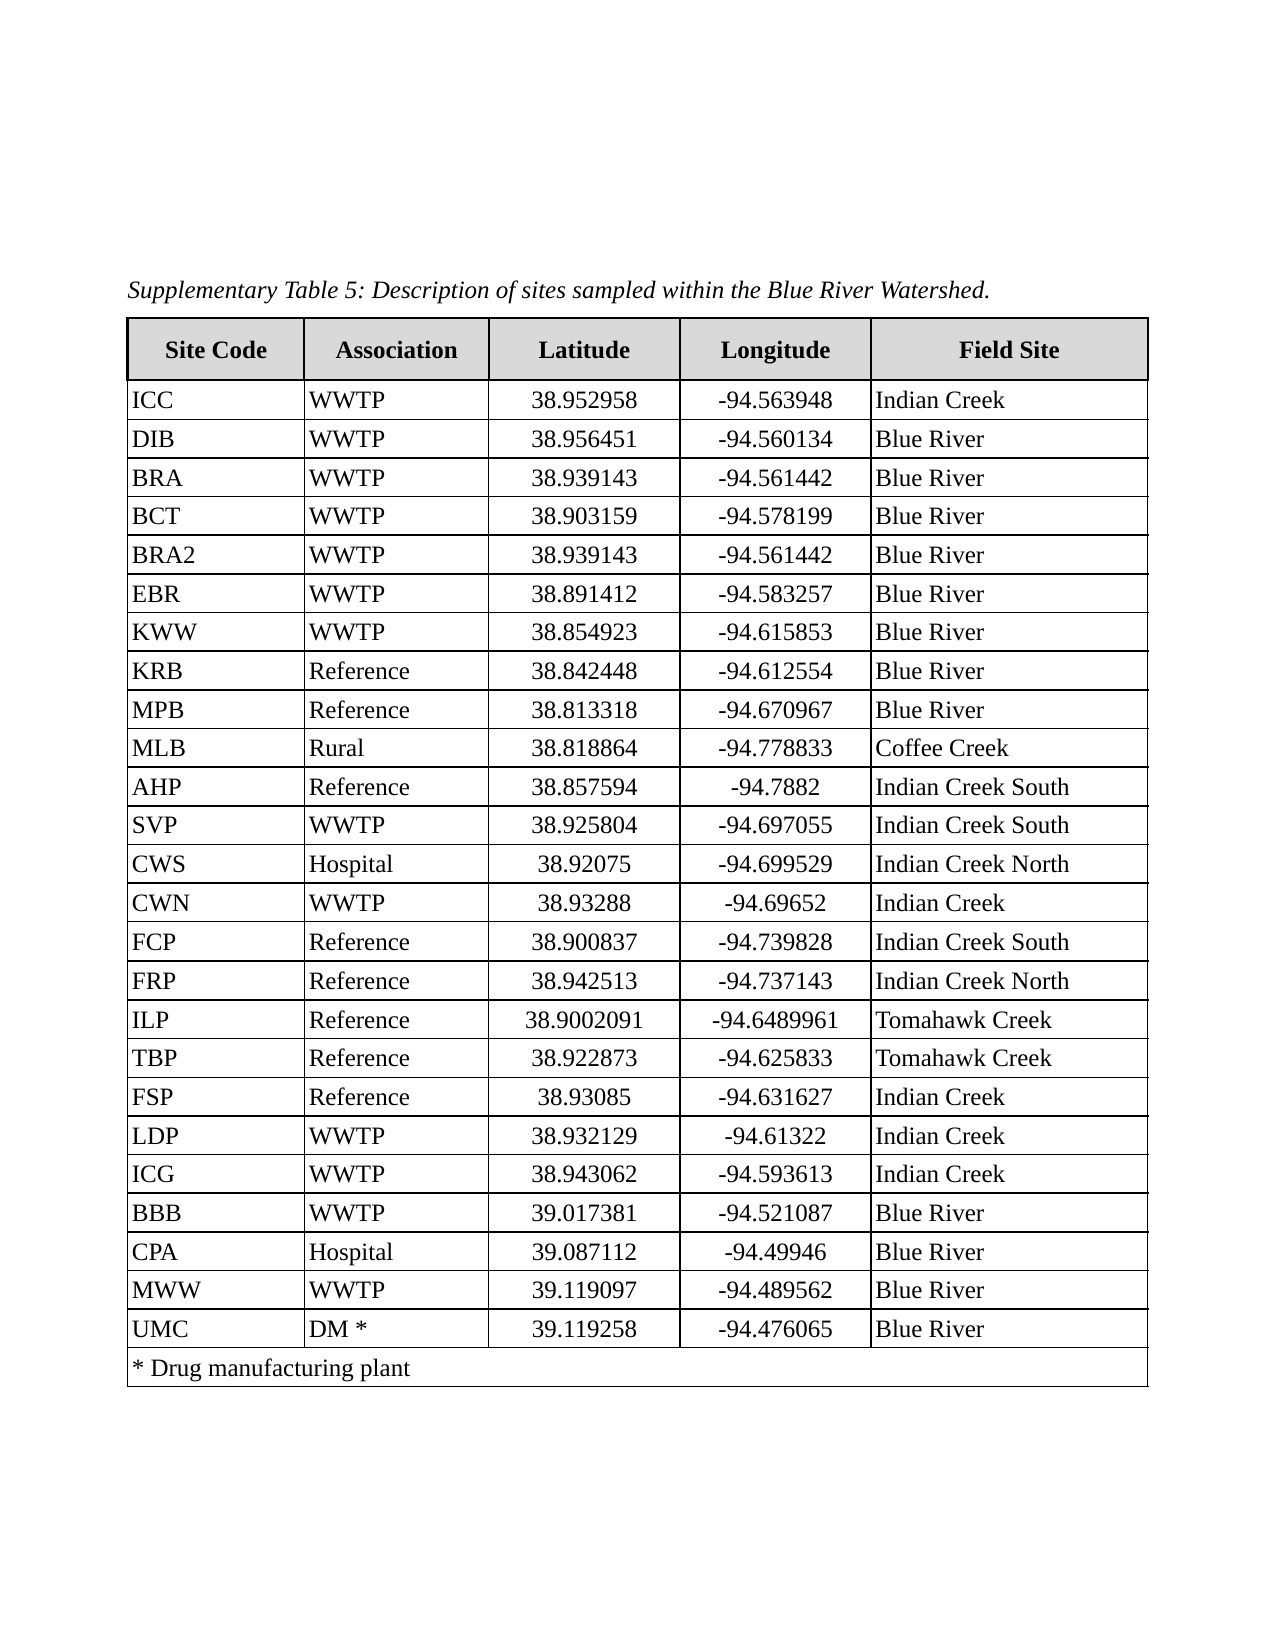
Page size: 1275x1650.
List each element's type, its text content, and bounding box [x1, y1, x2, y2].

table_cell LDP [128, 1117, 304, 1154]
table_cell 39.119097 [489, 1271, 679, 1308]
table_cell -94.583257 [681, 575, 870, 612]
table_header Longitude [681, 319, 870, 379]
table_cell 38.9002091 [489, 1001, 679, 1038]
table_cell Blue River [872, 420, 1147, 457]
table_cell BCT [128, 497, 304, 534]
table_cell -94.737143 [681, 962, 870, 999]
table_cell -94.6489961 [681, 1001, 870, 1038]
table_cell Indian Creek North [872, 962, 1147, 999]
table_cell AHP [128, 768, 304, 805]
table_cell Indian Creek [872, 381, 1147, 418]
table_cell ICG [128, 1155, 304, 1192]
table_cell 38.956451 [489, 420, 679, 457]
table_cell Blue River [872, 497, 1147, 534]
table_cell Coffee Creek [872, 729, 1147, 766]
table_cell -94.489562 [681, 1271, 870, 1308]
table_cell Indian Creek North [872, 845, 1147, 882]
table_cell -94.69652 [681, 884, 870, 921]
table_cell Blue River [872, 536, 1147, 573]
table_cell Blue River [872, 613, 1147, 650]
table_cell UMC [128, 1310, 304, 1347]
table_cell MLB [128, 729, 304, 766]
table_cell Hospital [305, 845, 488, 882]
table_cell Indian Creek South [872, 807, 1147, 843]
table_cell Reference [305, 922, 488, 960]
table_cell DIB [128, 420, 304, 457]
table_cell Indian Creek [872, 1155, 1147, 1192]
table_cell -94.560134 [681, 420, 870, 457]
table_cell EBR [128, 575, 304, 612]
table_cell KRB [128, 652, 304, 689]
table_cell Tomahawk Creek [872, 1039, 1147, 1076]
table_header Latitude [490, 319, 679, 379]
table_cell 38.939143 [489, 536, 679, 573]
table_cell -94.697055 [681, 807, 870, 843]
table_cell FRP [128, 962, 304, 999]
table_cell BBB [128, 1194, 304, 1231]
table_cell 38.891412 [489, 575, 679, 612]
table_cell Reference [305, 768, 488, 805]
table_cell -94.593613 [681, 1155, 870, 1192]
table_cell ILP [128, 1001, 304, 1038]
table_cell WWTP [305, 536, 488, 573]
table_cell Reference [305, 652, 488, 689]
table_cell 39.119258 [489, 1310, 679, 1347]
table_cell 38.818864 [489, 729, 679, 766]
table_cell WWTP [305, 575, 488, 612]
table_cell 38.92075 [489, 845, 679, 882]
table_cell Indian Creek South [872, 922, 1147, 960]
table_cell WWTP [305, 1271, 488, 1308]
table_cell 38.857594 [489, 768, 679, 805]
table_cell 38.942513 [489, 962, 679, 999]
table_cell -94.699529 [681, 845, 870, 882]
table_cell -94.670967 [681, 691, 870, 728]
table_cell FSP [128, 1078, 304, 1115]
table_cell WWTP [305, 459, 488, 496]
table_cell 38.842448 [489, 652, 679, 689]
table_cell 38.900837 [489, 922, 679, 960]
table_cell 39.017381 [489, 1194, 679, 1231]
table_cell -94.49946 [681, 1233, 870, 1269]
table_cell WWTP [305, 1155, 488, 1192]
table_cell WWTP [305, 613, 488, 650]
table_cell MPB [128, 691, 304, 728]
table_cell BRA2 [128, 536, 304, 573]
table_cell Blue River [872, 575, 1147, 612]
table_cell Reference [305, 691, 488, 728]
table_cell SVP [128, 807, 304, 843]
table_cell TBP [128, 1039, 304, 1076]
table_cell Rural [305, 729, 488, 766]
table_cell BRA [128, 459, 304, 496]
table_cell WWTP [305, 381, 488, 418]
table_header Field Site [872, 319, 1147, 379]
table_cell CWS [128, 845, 304, 882]
table_cell Reference [305, 1001, 488, 1038]
table_cell Reference [305, 1078, 488, 1115]
table_cell 38.93085 [489, 1078, 679, 1115]
table_cell -94.476065 [681, 1310, 870, 1347]
table_cell Blue River [872, 652, 1147, 689]
table_cell 38.952958 [489, 381, 679, 418]
table_cell Blue River [872, 691, 1147, 728]
table_cell Blue River [872, 1194, 1147, 1231]
table_cell 38.903159 [489, 497, 679, 534]
table_cell 38.813318 [489, 691, 679, 728]
table_cell Blue River [872, 459, 1147, 496]
table_cell -94.563948 [681, 381, 870, 418]
table_cell 38.943062 [489, 1155, 679, 1192]
table_cell Indian Creek [872, 1117, 1147, 1154]
table_cell 38.93288 [489, 884, 679, 921]
table_cell WWTP [305, 1117, 488, 1154]
table_cell KWW [128, 613, 304, 650]
table_cell -94.778833 [681, 729, 870, 766]
table_cell -94.521087 [681, 1194, 870, 1231]
table_cell 38.922873 [489, 1039, 679, 1076]
table_cell Blue River [872, 1233, 1147, 1269]
table_cell DM * [305, 1310, 488, 1347]
table_cell WWTP [305, 420, 488, 457]
table_cell Indian Creek [872, 884, 1147, 921]
table_cell CWN [128, 884, 304, 921]
table_cell Blue River [872, 1310, 1147, 1347]
table_cell Tomahawk Creek [872, 1001, 1147, 1038]
table_cell -94.61322 [681, 1117, 870, 1154]
table_cell -94.561442 [681, 459, 870, 496]
table_cell 38.932129 [489, 1117, 679, 1154]
table_cell -94.612554 [681, 652, 870, 689]
table_cell 38.925804 [489, 807, 679, 843]
table_cell Reference [305, 1039, 488, 1076]
table_cell WWTP [305, 884, 488, 921]
table_cell MWW [128, 1271, 304, 1308]
table_cell WWTP [305, 807, 488, 843]
table_cell CPA [128, 1233, 304, 1269]
table_cell 39.087112 [489, 1233, 679, 1269]
table_cell -94.7882 [681, 768, 870, 805]
table_cell WWTP [305, 497, 488, 534]
table_cell Indian Creek [872, 1078, 1147, 1115]
table_header Site Code [129, 319, 303, 379]
table_cell 38.939143 [489, 459, 679, 496]
table_cell -94.561442 [681, 536, 870, 573]
table_header Association [305, 319, 488, 379]
table_cell -94.625833 [681, 1039, 870, 1076]
table_cell Indian Creek South [872, 768, 1147, 805]
table_cell Hospital [305, 1233, 488, 1269]
table_cell -94.615853 [681, 613, 870, 650]
table_cell -94.739828 [681, 922, 870, 960]
table_cell -94.631627 [681, 1078, 870, 1115]
table_cell * Drug manufacturing plant [128, 1348, 1147, 1386]
table_cell -94.578199 [681, 497, 870, 534]
text Supplementary Table 5: Description of sites sampled within the Blue River Watershed. [127, 276, 1148, 304]
table_cell Blue River [872, 1271, 1147, 1308]
table_cell ICC [128, 381, 304, 418]
table_cell FCP [128, 922, 304, 960]
table_cell WWTP [305, 1194, 488, 1231]
table_cell Reference [305, 962, 488, 999]
table_cell 38.854923 [489, 613, 679, 650]
